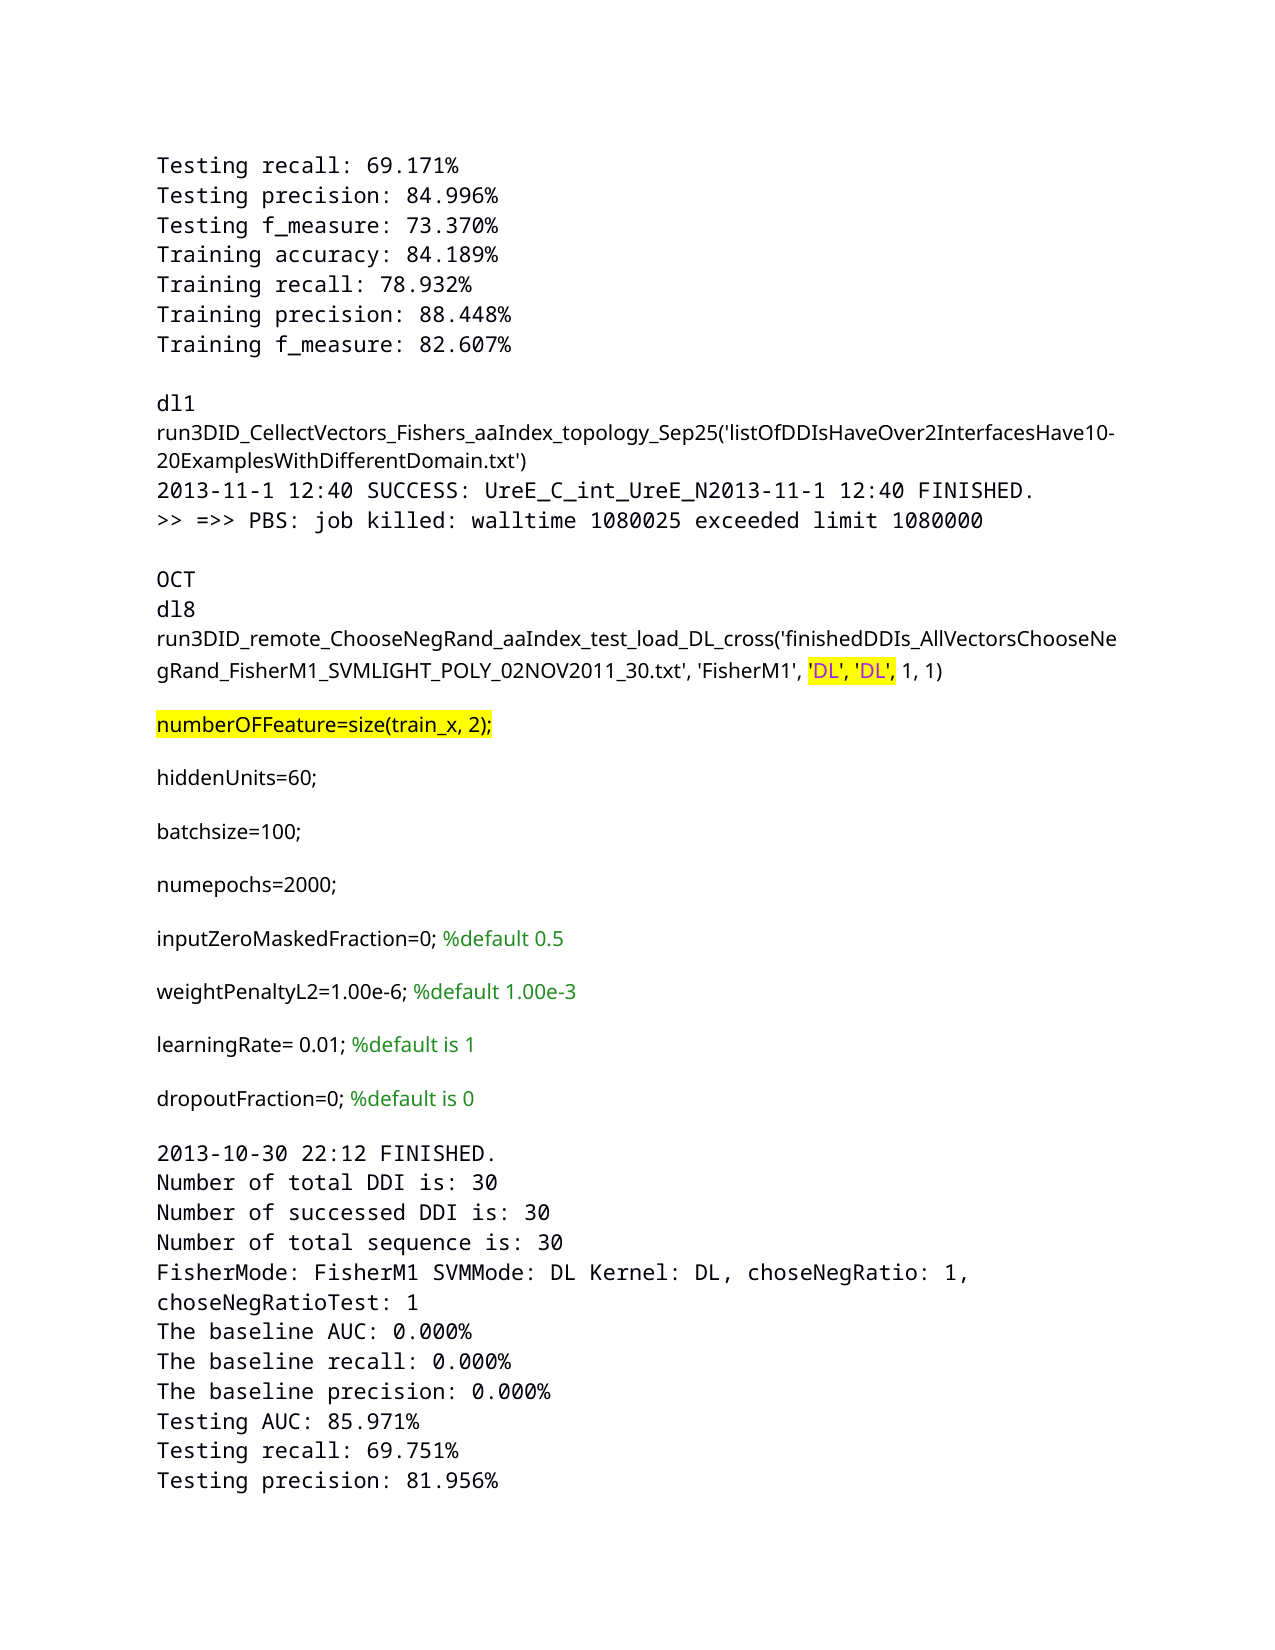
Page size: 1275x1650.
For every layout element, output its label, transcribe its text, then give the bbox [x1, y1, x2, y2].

text The baseline precision: 0.000% [156, 1376, 1118, 1406]
text run3DID_CellectVectors_Fishers_aaIndex_topology_Sep25('listOfDDIsHaveOver2InterfacesHave10-20ExamplesWithDifferentDomain.txt') [156, 418, 1118, 475]
text 2013-11-1 12:40 SUCCESS: UreE_C_int_UreE_N2013-11-1 12:40 FINISHED. [156, 475, 1118, 505]
text 2013-10-30 22:12 FINISHED. [156, 1137, 1118, 1167]
text Number of total DDI is: 30 [156, 1167, 1118, 1197]
text Testing recall: 69.751% [156, 1435, 1118, 1465]
text inputZeroMaskedFraction=0; %default 0.5 [156, 924, 1118, 952]
text run3DID_remote_ChooseNegRand_aaIndex_test_load_DL_cross('finishedDDIs_AllVectorsChooseNegRand_FisherM1_SVMLIGHT_POLY_02NOV2011_30.txt', 'FisherM1', 'DL', 'DL', 1, 1) [156, 624, 1118, 685]
text Testing recall: 69.171% [156, 150, 1118, 180]
text numepochs=2000; [156, 870, 1118, 899]
text OCT [156, 564, 1118, 594]
text Training precision: 88.448% [156, 299, 1118, 329]
text dl1 [156, 388, 1118, 418]
text Training recall: 78.932% [156, 269, 1118, 299]
text Testing precision: 84.996% [156, 180, 1118, 209]
text Number of successed DDI is: 30 [156, 1197, 1118, 1227]
text weightPenaltyL2=1.00e-6; %default 1.00e-3 [156, 977, 1118, 1006]
text learningRate= 0.01; %default is 1 [156, 1031, 1118, 1059]
text Training accuracy: 84.189% [156, 239, 1118, 269]
text hiddenUnits=60; [156, 763, 1118, 792]
text numberOFFeature=size(train_x, 2); [156, 710, 1118, 738]
text The baseline AUC: 0.000% [156, 1316, 1118, 1346]
text >> =>> PBS: job killed: walltime 1080025 exceeded limit 1080000 [156, 505, 1118, 534]
text Training f_measure: 82.607% [156, 329, 1118, 358]
text Number of total sequence is: 30 [156, 1227, 1118, 1257]
text Testing AUC: 85.971% [156, 1406, 1118, 1435]
text FisherMode: FisherM1 SVMMode: DL Kernel: DL, choseNegRatio: 1, choseNegRatioTest: 1 [156, 1257, 1118, 1316]
text Testing f_measure: 73.370% [156, 209, 1118, 239]
text dl8 [156, 594, 1118, 624]
text The baseline recall: 0.000% [156, 1346, 1118, 1376]
text Testing precision: 81.956% [156, 1465, 1118, 1495]
text dropoutFraction=0; %default is 0 [156, 1084, 1118, 1112]
text batchsize=100; [156, 817, 1118, 845]
